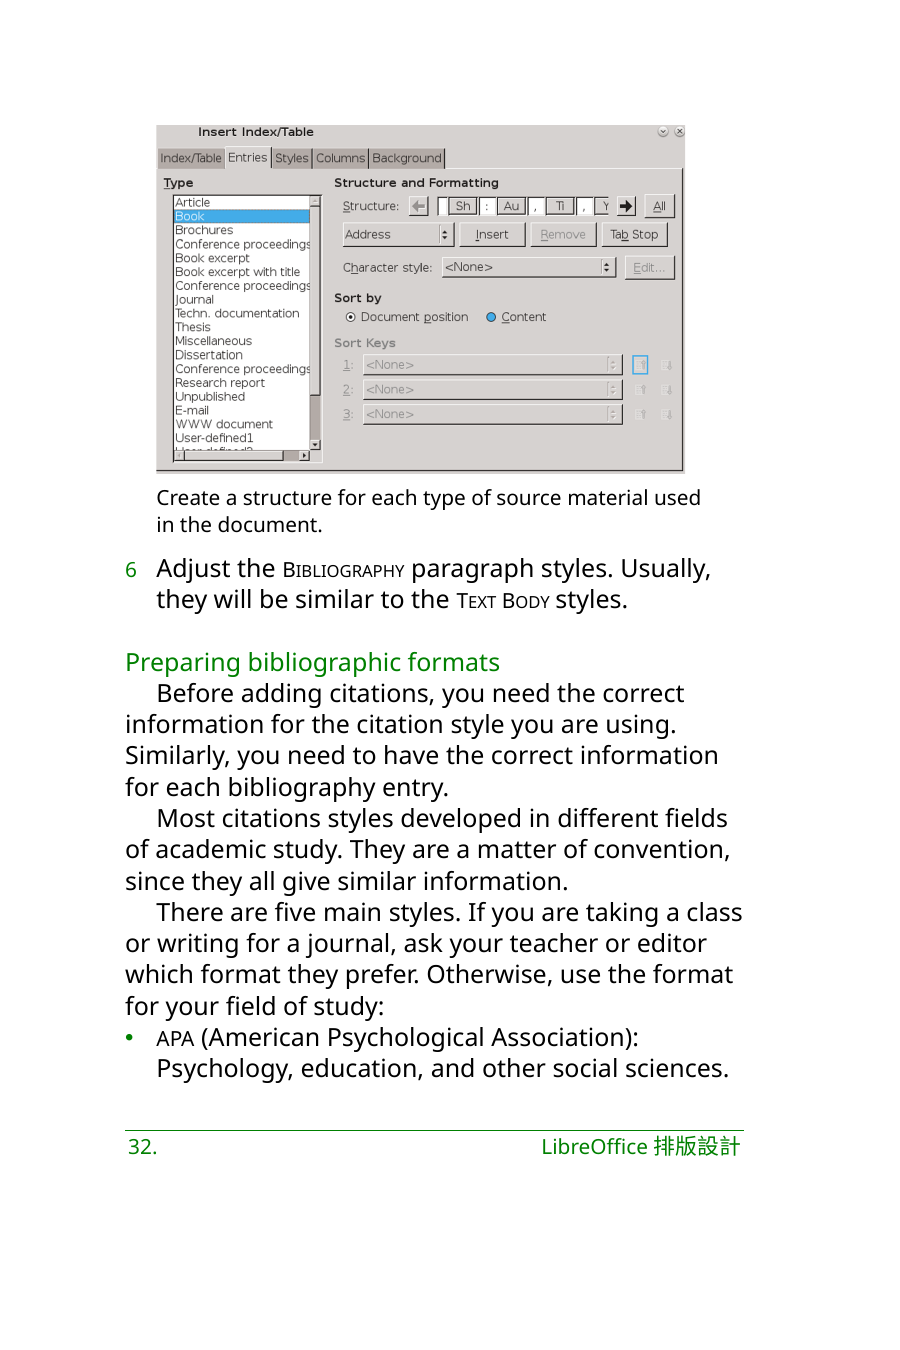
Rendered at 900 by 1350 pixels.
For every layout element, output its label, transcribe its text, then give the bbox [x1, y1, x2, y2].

table_cell Create a structure for each type of source material used in the document. [156, 476, 712, 538]
text Most citations styles developed in different fields of academic study. They are a matter of convention, since they all give similar information. [125, 802, 744, 896]
text There are five main styles. If you are taking a class or writing for a journal, ask your teacher or editor which format they prefer. Otherwise, use the format for your field of study: [125, 896, 744, 1021]
table_header [686, 125, 712, 473]
list APA (American Psychological Association): Psychology, education, and other social sciences. [125, 1021, 744, 1084]
list Adjust the Bibliography paragraph styles. Usually, they will be similar to the Text Body styles. [125, 552, 744, 615]
text Before adding citations, you need the correct information for the citation style you are using. Similarly, you need to have the correct information for each bibliography entry. [125, 677, 744, 802]
subtitle Preparing bibliographic formats [125, 646, 744, 677]
picture [156, 125, 686, 474]
